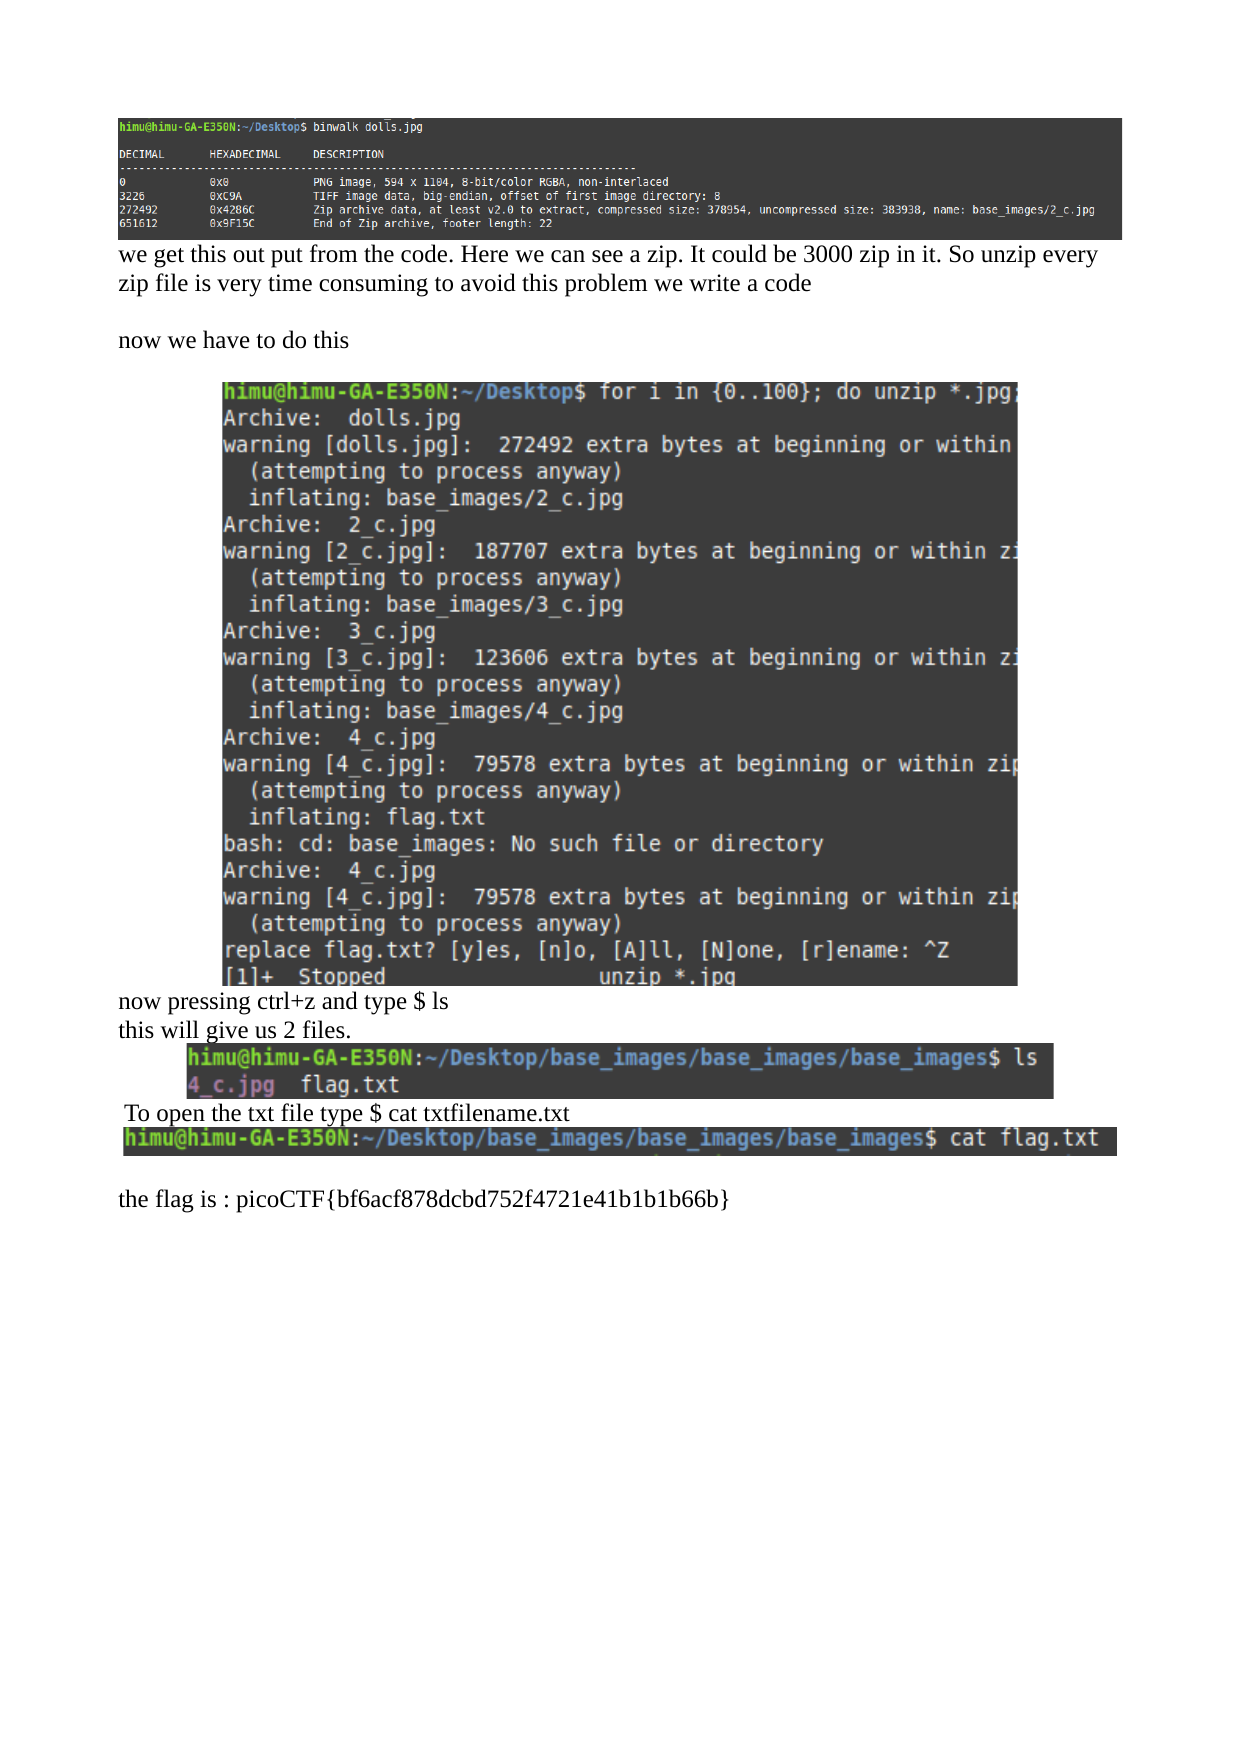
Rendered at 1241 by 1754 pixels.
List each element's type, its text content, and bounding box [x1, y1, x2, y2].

picture [222, 382, 1018, 986]
text now pressing ctrl+z and type $ ls [118, 383, 1122, 1015]
text this will give us 2 files. [118, 1015, 1122, 1043]
text we get this out put from the code. Here we can see a zip. It could be 3000 zip in it. So unzip every zip file is very time consuming to avoid this problem we write a code [118, 240, 1122, 297]
picture [118, 118, 1123, 240]
text now we have to do this [118, 325, 1122, 354]
text the flag is : picoCTF{bf6acf878dcbd752f4721e41b1b1b66b} [118, 1184, 1122, 1213]
picture [186, 1043, 1054, 1099]
text To open the txt file type $ cat txtfilename.txt [118, 1043, 1122, 1127]
picture [123, 1127, 1117, 1156]
